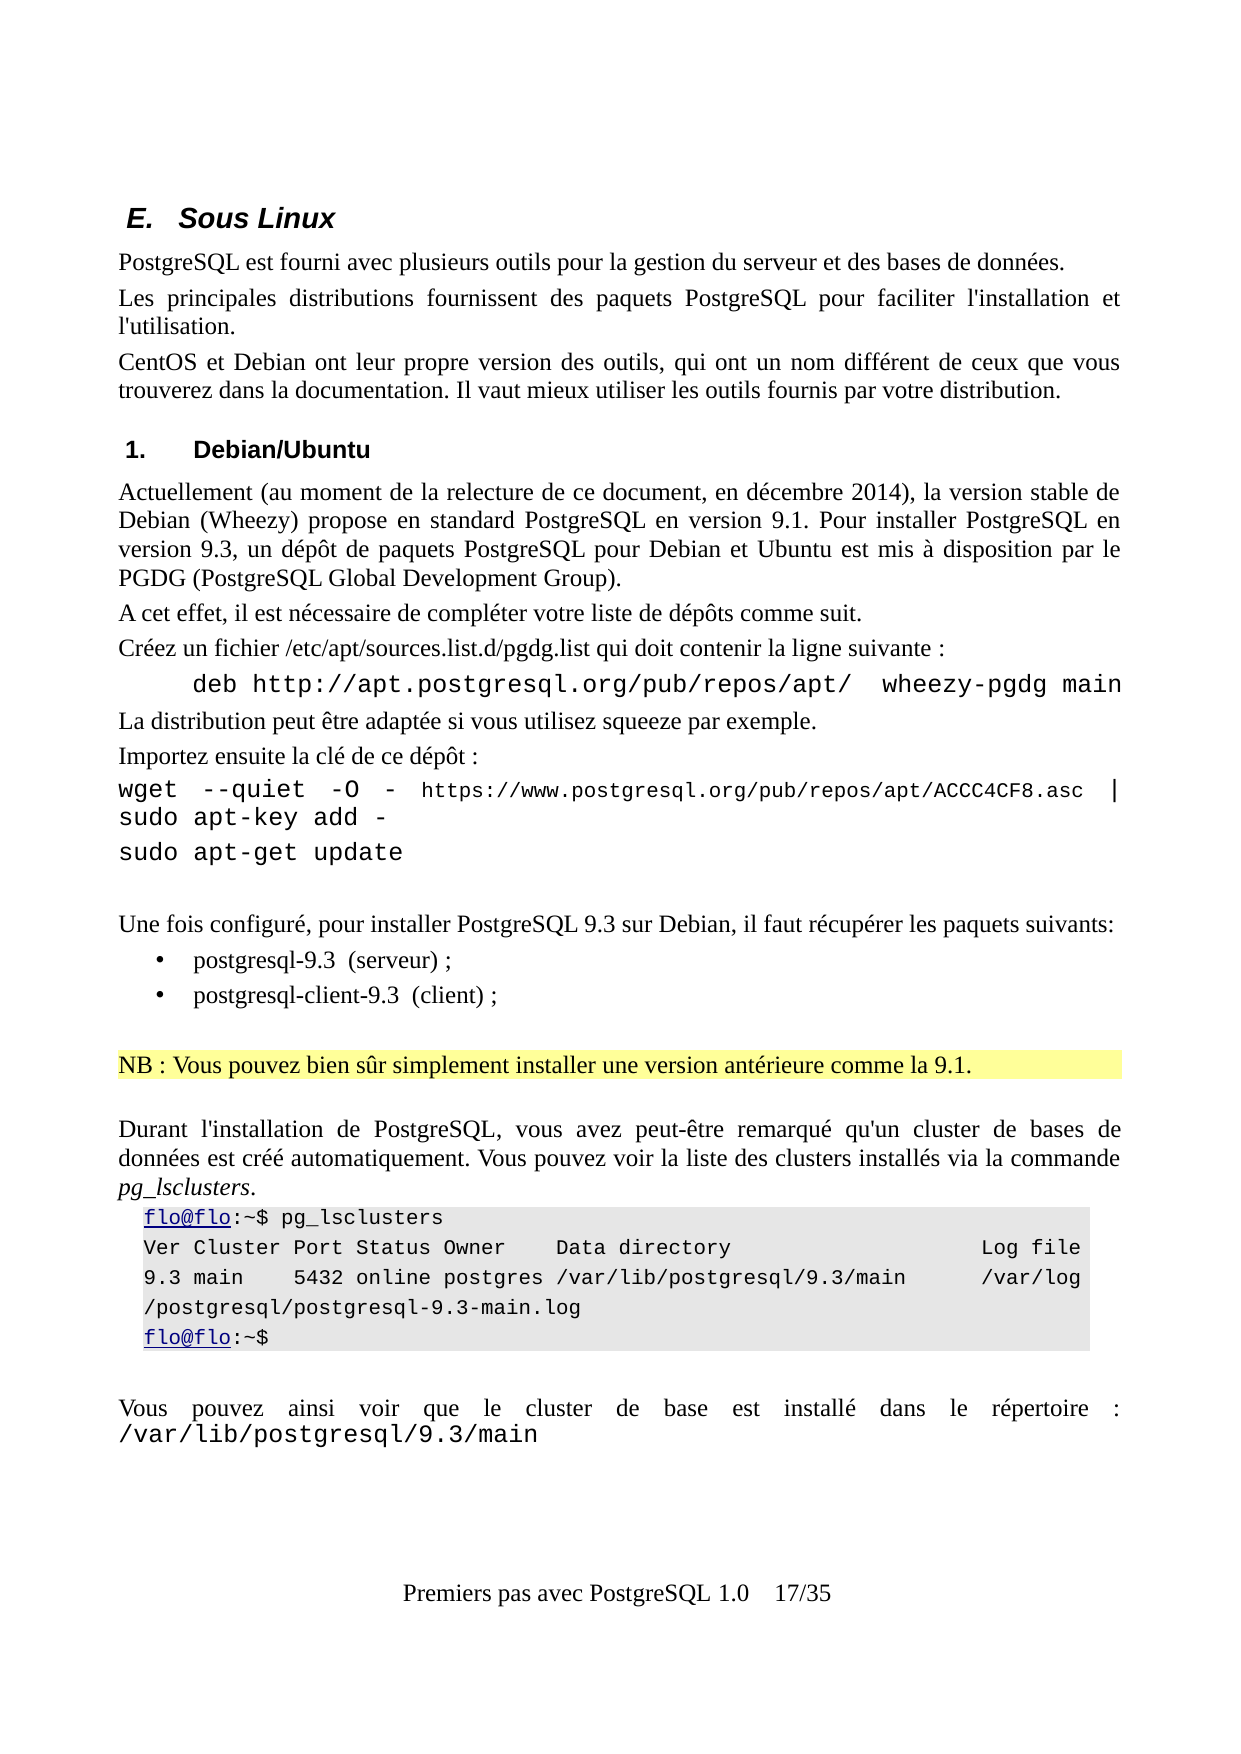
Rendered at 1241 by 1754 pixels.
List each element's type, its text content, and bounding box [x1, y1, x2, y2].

subtitle Debian/Ubuntu [118, 436, 1122, 464]
text Vous pouvez ainsi voir que le cluster de base est installé dans le répertoire : /var/lib/postgresql/9.3/main [118, 1393, 1122, 1450]
text CentOS et Debian ont leur propre version des outils, qui ont un nom différent de ceux que vous trouverez dans la documentation. Il vaut mieux utiliser les outils fournis par votre distribution. [118, 347, 1122, 404]
text flo@flo:~$ [143, 1327, 1090, 1351]
text Actuellement (au moment de la relecture de ce document, en décembre 2014), la version stable de Debian (Wheezy) propose en standard PostgreSQL en version 9.1. Pour installer PostgreSQL en version 9.3, un dépôt de paquets PostgreSQL pour Debian et Ubuntu est mis à disposition par le PGDG (PostgreSQL Global Development Group). [118, 477, 1122, 592]
text Importez ensuite la clé de ce dépôt : [118, 741, 1122, 770]
list postgresql-9.3 (serveur) ; [156, 945, 1122, 973]
subtitle Sous Linux [118, 201, 1122, 235]
text Durant l'installation de PostgreSQL, vous avez peut-être remarqué qu'un cluster de bases de données est créé automatiquement. Vous pouvez voir la liste des clusters installés via la commande pg_lsclusters. [118, 1114, 1122, 1201]
text /postgresql/postgresql-9.3-main.log [143, 1297, 1090, 1321]
text Une fois configuré, pour installer PostgreSQL 9.3 sur Debian, il faut récupérer les paquets suivants: [118, 909, 1122, 938]
text flo@flo:~$ pg_lsclusters [143, 1207, 1090, 1231]
list Vous pouvez bien sûr simplement installer une version antérieure comme la 9.1. [118, 1050, 1122, 1079]
text 9.3 main 5432 online postgres /var/lib/postgresql/9.3/main /var/log [143, 1267, 1090, 1291]
text PostgreSQL est fourni avec plusieurs outils pour la gestion du serveur et des bases de données. [118, 247, 1122, 276]
text wget --quiet -O - https://www.postgresql.org/pub/repos/apt/ACCC4CF8.asc | sudo apt-key add - [118, 776, 1122, 833]
text A cet effet, il est nécessaire de compléter votre liste de dépôts comme suit. [118, 598, 1122, 627]
text Ver Cluster Port Status Owner Data directory Log file [143, 1237, 1090, 1261]
list postgresql-client-9.3 (client) ; [156, 980, 1122, 1009]
text deb http://apt.postgresql.org/pub/repos/apt/ wheezy-pgdg main [118, 669, 1122, 699]
text Créez un fichier /etc/apt/sources.list.d/pgdg.list qui doit contenir la ligne suivante : [118, 633, 1122, 662]
text Les principales distributions fournissent des paquets PostgreSQL pour faciliter l'installation et l'utilisation. [118, 283, 1122, 340]
text La distribution peut être adaptée si vous utilisez squeeze par exemple. [118, 706, 1122, 735]
text sudo apt-get update [118, 839, 1122, 868]
